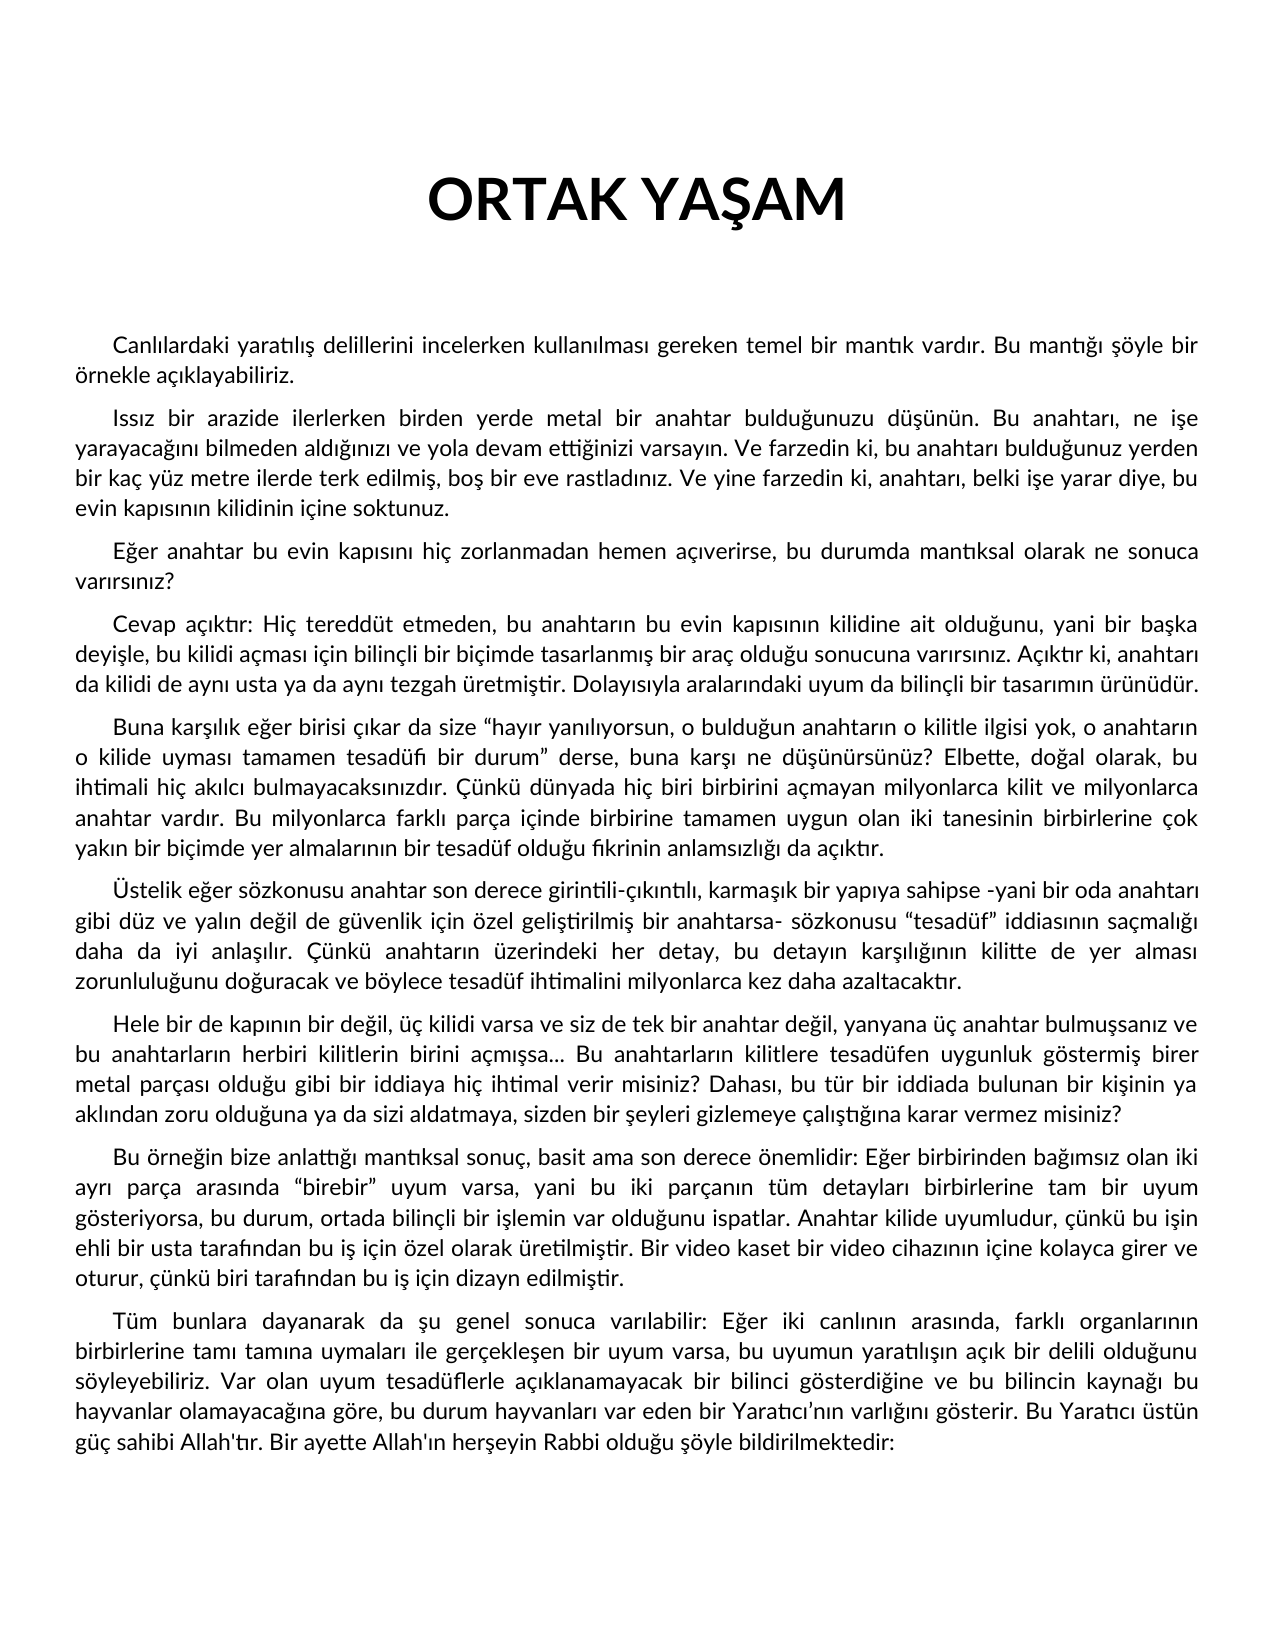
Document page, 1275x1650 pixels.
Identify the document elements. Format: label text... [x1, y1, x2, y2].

text Eğer anahtar bu evin kapısını hiç zorlanmadan hemen açıverirse, bu durumda mantıksal olarak ne sonuca varırsınız? [75, 537, 1200, 594]
text Tüm bunlara dayanarak da şu genel sonuca varılabilir: Eğer iki canlının arasında, farklı organlarının birbirlerine tamı tamına uymaları ile gerçekleşen bir uyum varsa, bu uyumun yaratılışın açık bir delili olduğunu söyleyebiliriz. Var olan uyum tesadüflerle açıklanamayacak bir bilinci gösterdiğine ve bu bilincin kaynağı bu hayvanlar olamayacağına göre, bu durum hayvanları var eden bir Yaratıcı’nın varlığını gösterir. Bu Yaratıcı üstün güç sahibi Allah'tır. Bir ayette Allah'ın herşeyin Rabbi olduğu şöyle bildirilmektedir: [75, 1306, 1200, 1455]
text Cevap açıktır: Hiç tereddüt etmeden, bu anahtarın bu evin kapısının kilidine ait olduğunu, yani bir başka deyişle, bu kilidi açması için bilinçli bir biçimde tasarlanmış bir araç olduğu sonucuna varırsınız. Açıktır ki, anahtarı da kilidi de aynı usta ya da aynı tezgah üretmiştir. Dolayısıyla aralarındaki uyum da bilinçli bir tasarımın ürünüdür. [75, 609, 1200, 697]
text Buna karşılık eğer birisi çıkar da size “hayır yanılıyorsun, o bulduğun anahtarın o kilitle ilgisi yok, o anahtarın o kilide uyması tamamen tesadüfi bir durum” derse, buna karşı ne düşünürsünüz? Elbette, doğal olarak, bu ihtimali hiç akılcı bulmayacaksınızdır. Çünkü dünyada hiç biri birbirini açmayan milyonlarca kilit ve milyonlarca anahtar vardır. Bu milyonlarca farklı parça içinde birbirine tamamen uygun olan iki tanesinin birbirlerine çok yakın bir biçimde yer almalarının bir tesadüf olduğu fikrinin anlamsızlığı da açıktır. [75, 713, 1200, 861]
subtitle ORTAK YAŞAM [75, 162, 1200, 232]
text Hele bir de kapının bir değil, üç kilidi varsa ve siz de tek bir anahtar değil, yanyana üç anahtar bulmuşsanız ve bu anahtarların herbiri kilitlerin birini açmışsa... Bu anahtarların kilitlere tesadüfen uygunluk göstermiş birer metal parçası olduğu gibi bir iddiaya hiç ihtimal verir misiniz? Dahası, bu tür bir iddiada bulunan bir kişinin ya aklından zoru olduğuna ya da sizi aldatmaya, sizden bir şeyleri gizlemeye çalıştığına karar vermez misiniz? [75, 1009, 1200, 1128]
text Canlılardaki yaratılış delillerini incelerken kullanılması gereken temel bir mantık vardır. Bu mantığı şöyle bir örnekle açıklayabiliriz. [75, 330, 1200, 388]
text Üstelik eğer sözkonusu anahtar son derece girintili-çıkıntılı, karmaşık bir yapıya sahipse -yani bir oda anahtarı gibi düz ve yalın değil de güvenlik için özel geliştirilmiş bir anahtarsa- sözkonusu “tesadüf” iddiasının saçmalığı daha da iyi anlaşılır. Çünkü anahtarın üzerindeki her detay, bu detayın karşılığının kilitte de yer alması zorunluluğunu doğuracak ve böylece tesadüf ihtimalini milyonlarca kez daha azaltacaktır. [75, 876, 1200, 994]
text Bu örneğin bize anlattığı mantıksal sonuç, basit ama son derece önemlidir: Eğer birbirinden bağımsız olan iki ayrı parça arasında “birebir” uyum varsa, yani bu iki parçanın tüm detayları birbirlerine tam bir uyum gösteriyorsa, bu durum, ortada bilinçli bir işlemin var olduğunu ispatlar. Anahtar kilide uyumludur, çünkü bu işin ehli bir usta tarafından bu iş için özel olarak üretilmiştir. Bir video kaset bir video cihazının içine kolayca girer ve oturur, çünkü biri tarafından bu iş için dizayn edilmiştir. [75, 1143, 1200, 1291]
text Issız bir arazide ilerlerken birden yerde metal bir anahtar bulduğunuzu düşünün. Bu anahtarı, ne işe yarayacağını bilmeden aldığınızı ve yola devam ettiğinizi varsayın. Ve farzedin ki, bu anahtarı bulduğunuz yerden bir kaç yüz metre ilerde terk edilmiş, boş bir eve rastladınız. Ve yine farzedin ki, anahtarı, belki işe yarar diye, bu evin kapısının kilidinin içine soktunuz. [75, 403, 1200, 521]
